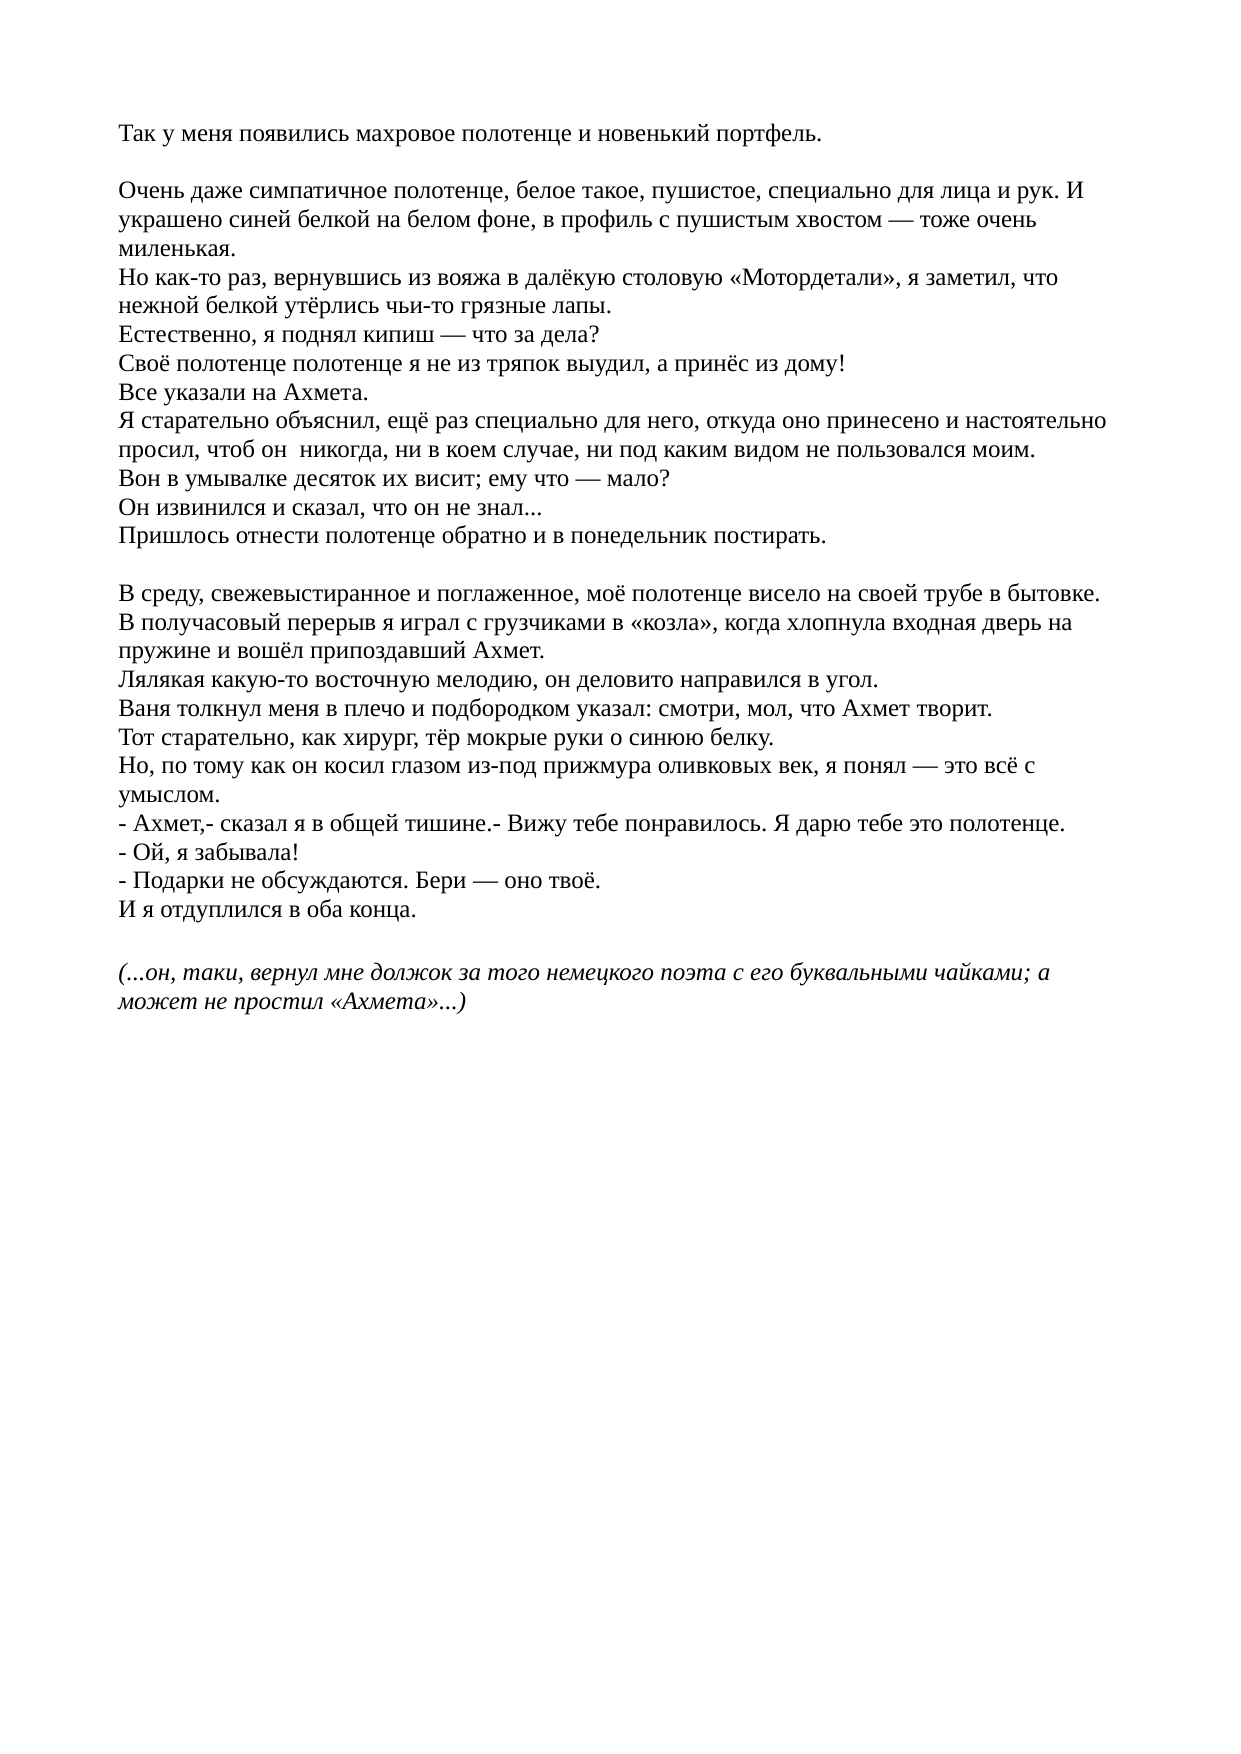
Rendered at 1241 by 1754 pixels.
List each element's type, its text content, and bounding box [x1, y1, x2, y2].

text Очень даже симпатичное полотенце, белое такое, пушистое, специально для лица и рук. И украшено синей белкой на белом фоне, в профиль с пушистым хвостом — тоже очень миленькая. [118, 176, 1122, 262]
text (...он, таки, вернул мне должок за того немецкого поэта с его буквальными чайками; а может не простил «Ахмета»...) [118, 957, 1122, 1015]
text Тот старательно, как хирург, тёр мокрые руки о синюю белку. [118, 722, 1122, 751]
text Все указали на Ахмета. [118, 377, 1122, 406]
text В получасовый перерыв я играл с грузчиками в «козла», когда хлопнула входная дверь на пружине и вошёл припоздавший Ахмет. [118, 607, 1122, 664]
text - Ой, я забывала! [118, 837, 1122, 866]
text В среду, свежевыстиранное и поглаженное, моё полотенце висело на своей трубе в бытовке. [118, 578, 1122, 607]
text - Ахмет,- сказал я в общей тишине.- Вижу тебе понравилось. Я дарю тебе это полотенце. [118, 808, 1122, 837]
text Ваня толкнул меня в плечо и подбородком указал: смотри, мол, что Ахмет творит. [118, 693, 1122, 722]
text Я старательно объяснил, ещё раз специально для него, откуда оно принесено и настоятельно просил, чтоб он никогда, ни в коем случае, ни под каким видом не пользовался моим. [118, 406, 1122, 463]
text Лялякая какую-то восточную мелодию, он деловито направился в угол. [118, 664, 1122, 693]
text - Подарки не обсуждаются. Бери — оно твоё. [118, 866, 1122, 894]
text Своё полотенце полотенце я не из тряпок выудил, а принёс из дому! [118, 348, 1122, 377]
text Он извинился и сказал, что он не знал... [118, 492, 1122, 521]
text Пришлось отнести полотенце обратно и в понедельник постирать. [118, 521, 1122, 549]
text И я отдуплился в оба конца. [118, 894, 1122, 923]
text Так у меня появились махровое полотенце и новенький портфель. [118, 118, 1122, 147]
text Но как-то раз, вернувшись из вояжа в далёкую столовую «Мотордетали», я заметил, что нежной белкой утёрлись чьи-то грязные лапы. [118, 262, 1122, 319]
text Но, по тому как он косил глазом из-под прижмура оливковых век, я понял — это всё с умыслом. [118, 751, 1122, 808]
text Естественно, я поднял кипиш — что за дела? [118, 319, 1122, 348]
text Вон в умывалке десяток их висит; ему что — мало? [118, 463, 1122, 492]
